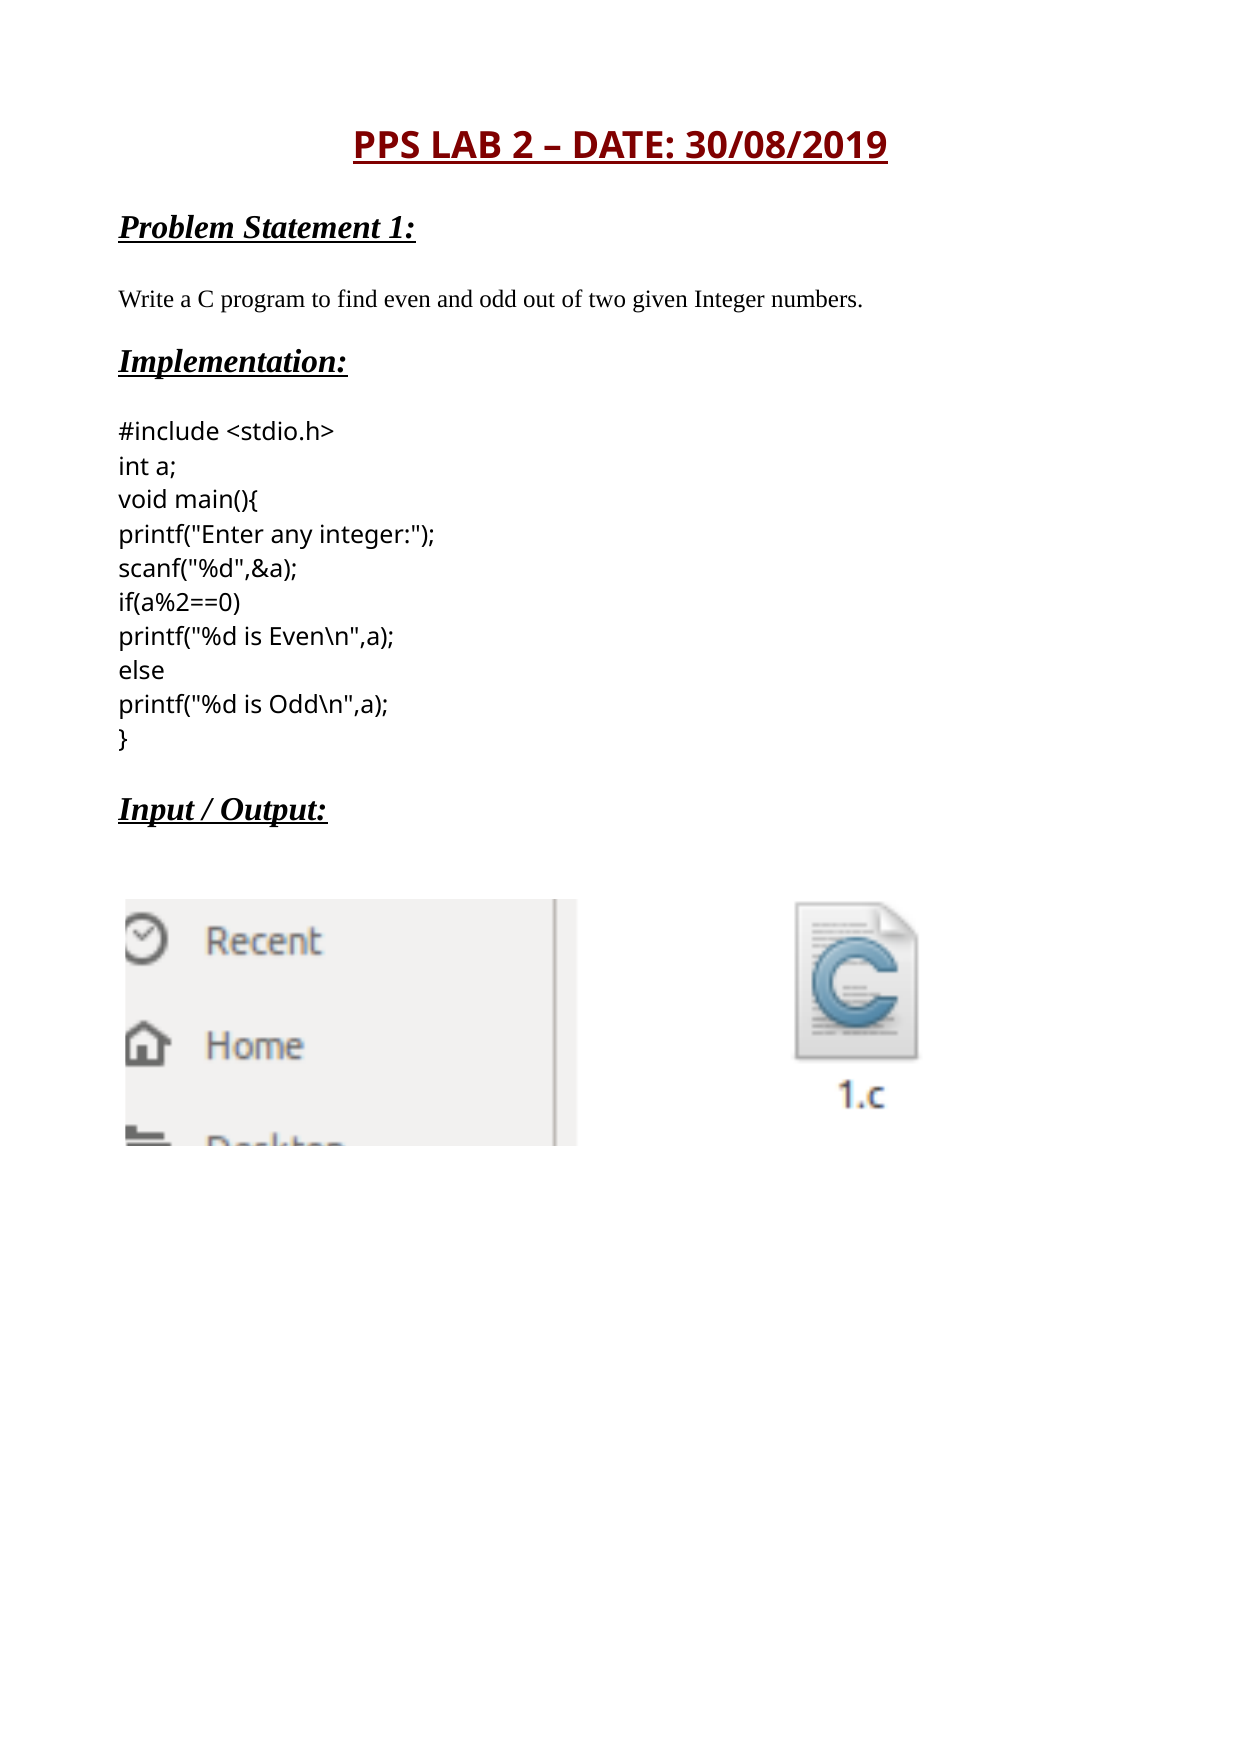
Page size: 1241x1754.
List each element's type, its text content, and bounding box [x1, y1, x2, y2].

text printf("Enter any integer:"); [118, 516, 1122, 550]
picture [125, 1026, 235, 1146]
text if(a%2==0) [118, 584, 1122, 618]
text Implementation: [118, 342, 1122, 380]
text #include <stdio.h> [118, 414, 1122, 448]
text Problem Statement 1: [118, 207, 1122, 246]
text Write a C program to find even and odd out of two given Integer numbers. [118, 284, 1122, 313]
text scanf("%d",&a); [118, 550, 1122, 584]
text printf("%d is Odd\n",a); [118, 687, 1122, 721]
text void main(){ [118, 482, 1122, 516]
text else [118, 652, 1122, 687]
text Input / Output: [118, 789, 1122, 827]
text } [118, 721, 1122, 755]
text PPS LAB 2 – DATE: 30/08/2019 [118, 118, 1122, 169]
text printf("%d is Even\n",a); [118, 618, 1122, 652]
text int a; [118, 448, 1122, 482]
